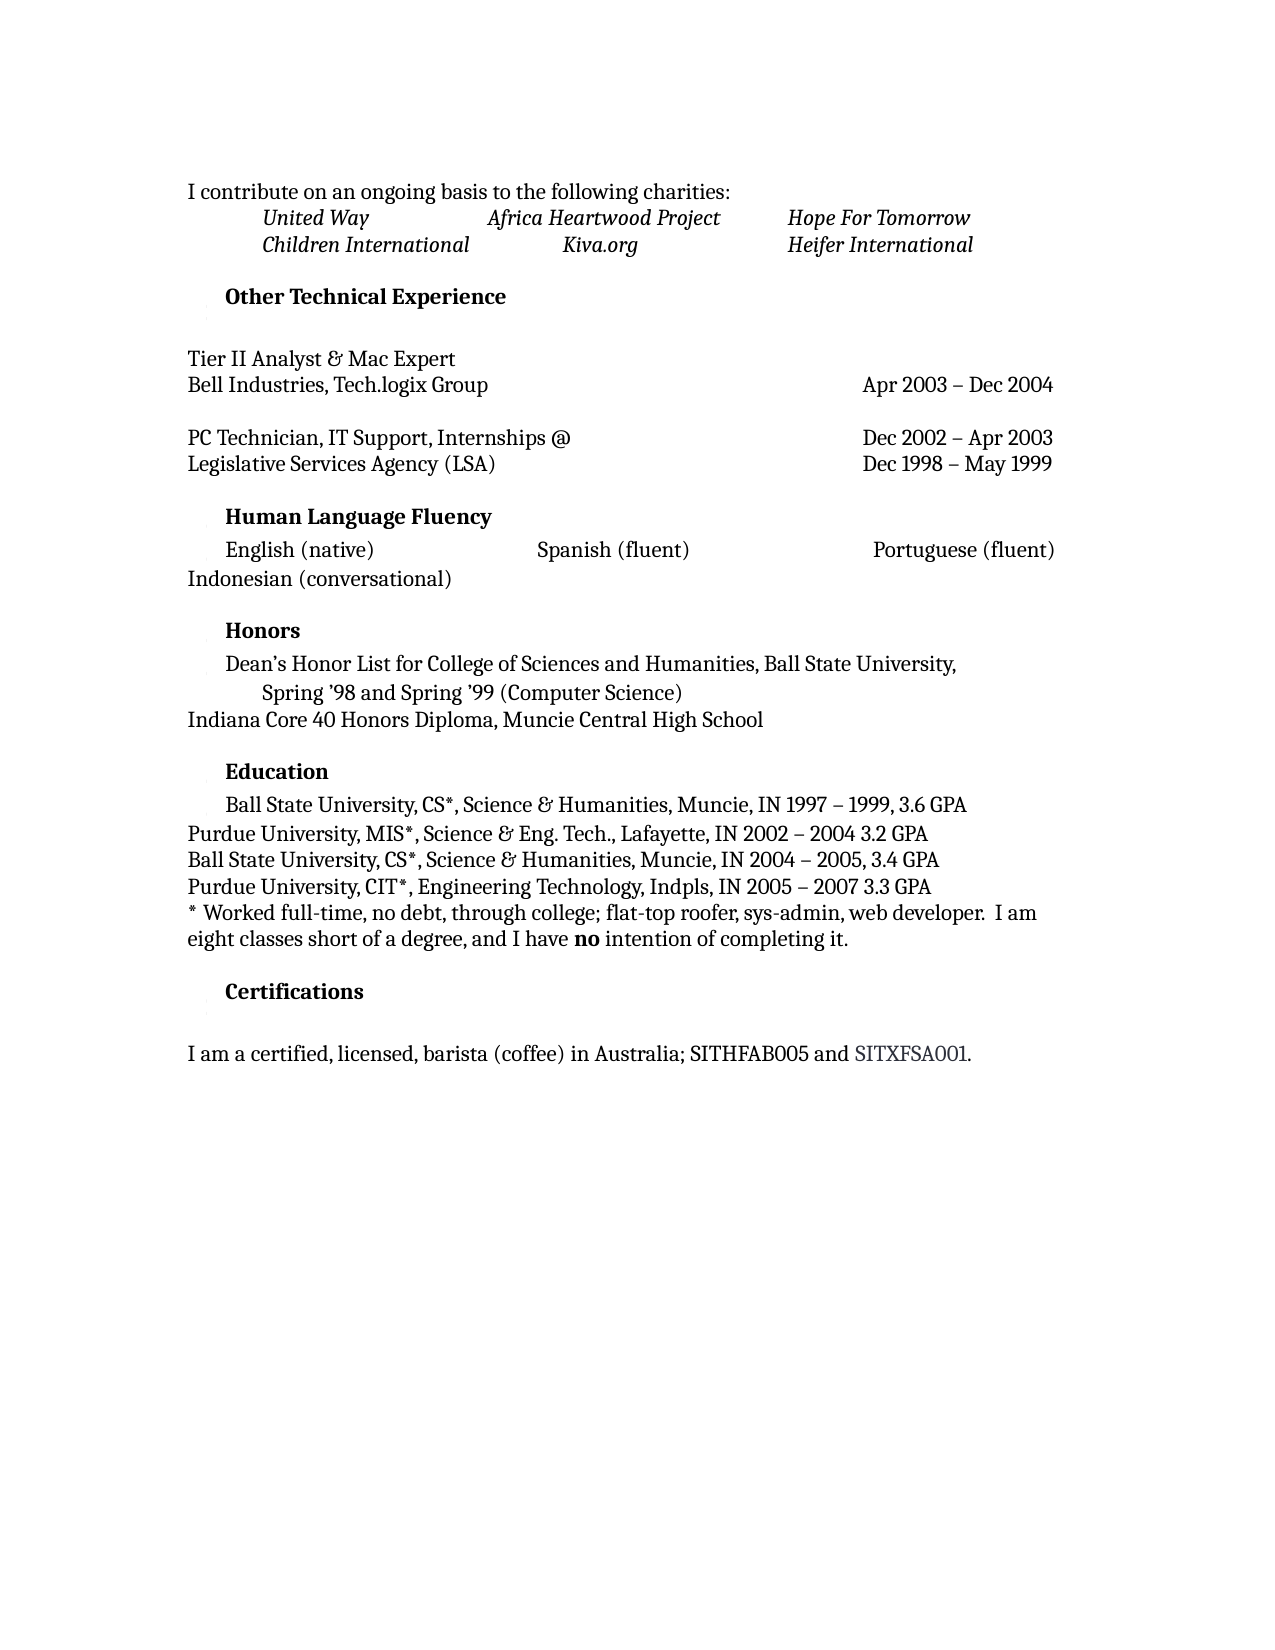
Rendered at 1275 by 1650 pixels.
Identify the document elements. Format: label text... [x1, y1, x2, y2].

text I am a certified, licensed, barista (coffee) in Australia; SITHFAB005 and SITXFSA001. [187, 1041, 1087, 1067]
text PC Technician, IT Support, Internships @ Dec 2002 – Apr 2003 [187, 425, 1087, 451]
text United Way Africa Heartwood Project Hope For Tomorrow [187, 205, 1087, 231]
text Purdue University, CIT*, Engineering Technology, Indpls, IN 2005 – 2007 3.3 GPA [187, 873, 1087, 900]
text Ball State University, CS*, Science & Humanities, Muncie, IN 2004 – 2005, 3.4 GPA [187, 847, 1087, 873]
text Spring ’98 and Spring ’99 (Computer Science) [187, 680, 1087, 706]
text Honors [187, 618, 1087, 647]
text Certifications [187, 979, 1087, 1008]
text English (native) Spanish (fluent) Portuguese (fluent) [187, 537, 1087, 566]
text Other Technical Experience [187, 284, 1087, 313]
text I contribute on an ongoing basis to the following charities: [187, 179, 1087, 205]
text * Worked full-time, no debt, through college; flat-top roofer, sys-admin, web developer. I am eight classes short of a degree, and I have no intention of completing it. [187, 900, 1087, 952]
text Children International Kiva.org Heifer International [187, 231, 1087, 258]
text Purdue University, MIS*, Science & Eng. Tech., Lafayette, IN 2002 – 2004 3.2 GPA [187, 821, 1087, 847]
text Tier II Analyst & Mac Expert [187, 346, 1087, 372]
text Indonesian (conversational) [187, 566, 1087, 592]
text Ball State University, CS*, Science & Humanities, Muncie, IN 1997 – 1999, 3.6 GPA [187, 792, 1087, 821]
text Education [187, 759, 1087, 788]
text Bell Industries, Tech.logix Group Apr 2003 – Dec 2004 [187, 372, 1087, 398]
text Legislative Services Agency (LSA) Dec 1998 – May 1999 [187, 451, 1087, 478]
text Indiana Core 40 Honors Diploma, Muncie Central High School [187, 706, 1087, 733]
text Human Language Fluency [187, 504, 1087, 533]
text Dean’s Honor List for College of Sciences and Humanities, Ball State University, [187, 651, 1087, 680]
